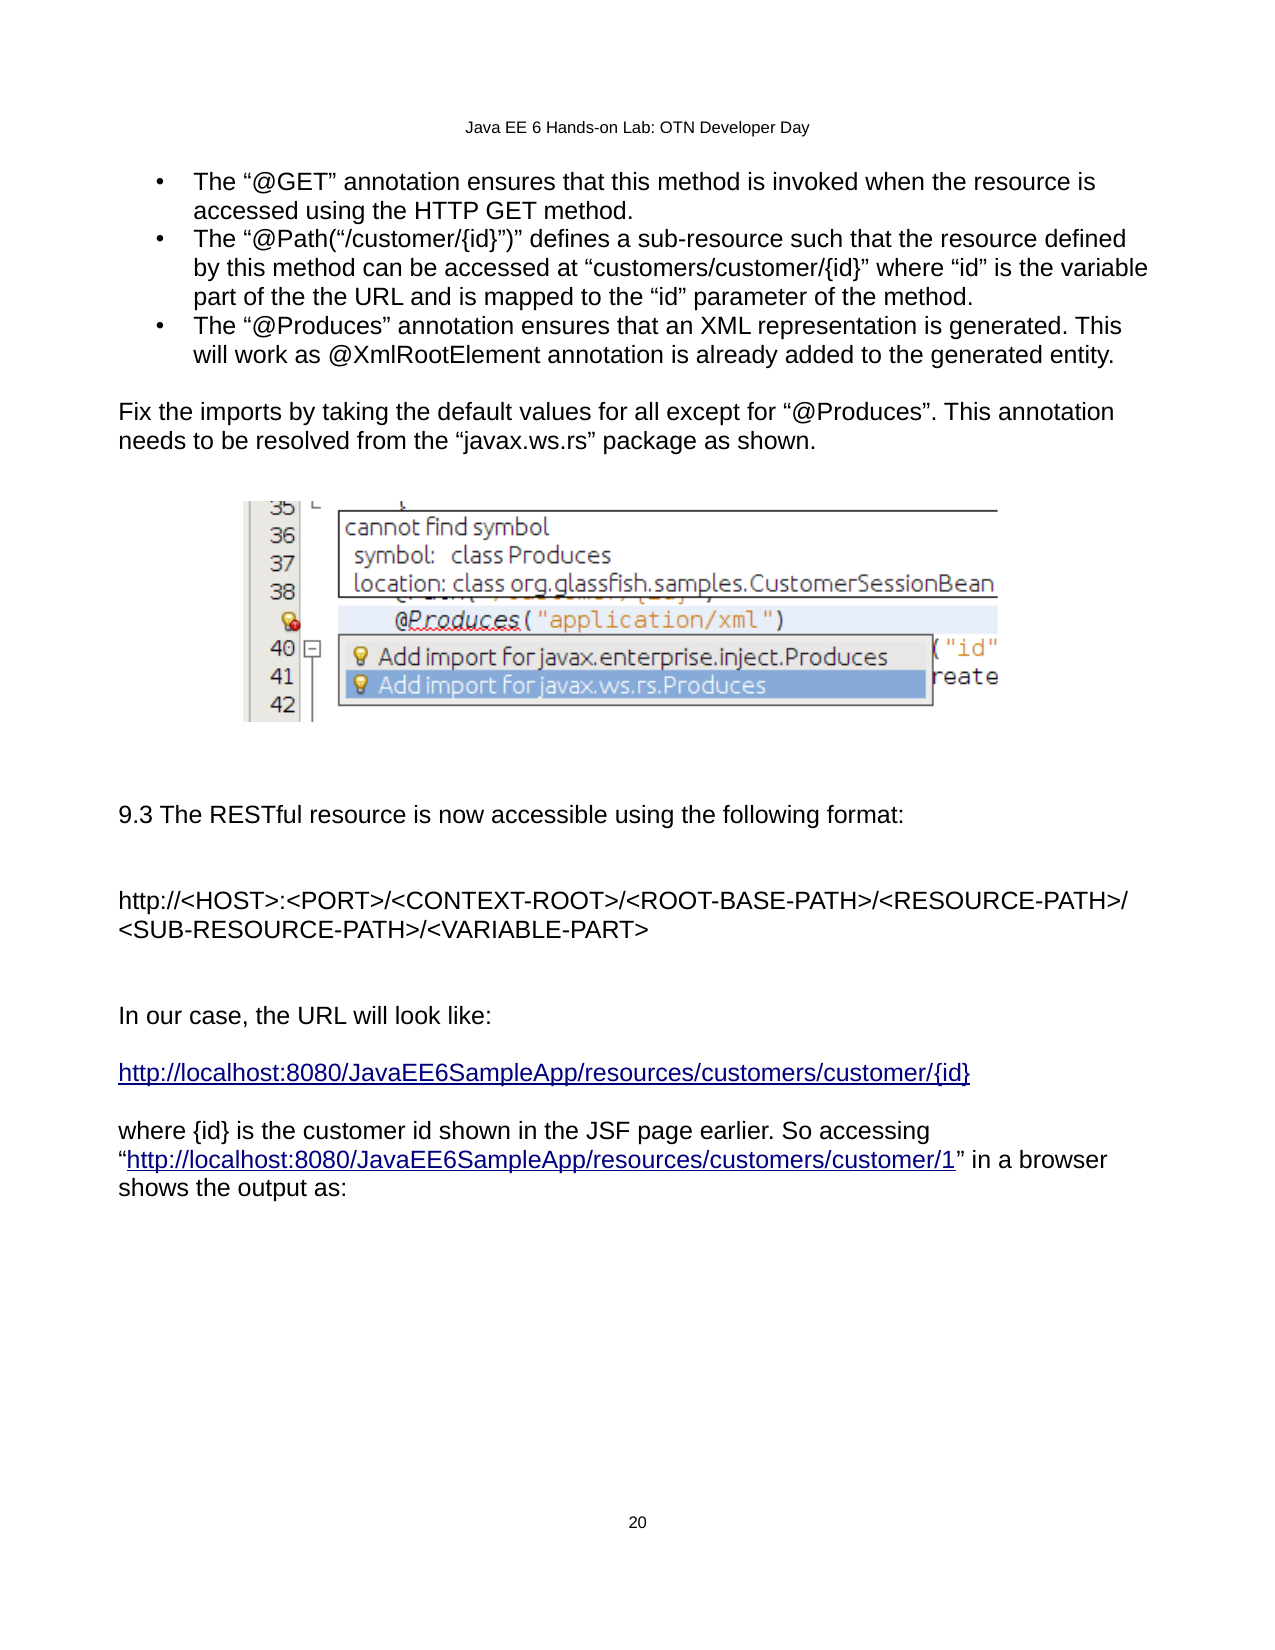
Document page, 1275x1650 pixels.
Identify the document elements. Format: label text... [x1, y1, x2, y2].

picture [243, 501, 998, 722]
list The “@Path(“/customer/{id}”)” defines a sub-resource such that the resource defined by this method can be accessed at “customers/customer/{id}” where “id” is the variable part of the the URL and is mapped to the “id” parameter of the method. [156, 224, 1157, 311]
text 9.3 The RESTful resource is now accessible using the following format: [118, 799, 1157, 828]
list The “@GET” annotation ensures that this method is invoked when the resource is accessed using the HTTP GET method. [156, 167, 1157, 224]
text In our case, the URL will look like: http://localhost:8080/JavaEE6SampleApp/resources/customers/customer/{id} where {id} is the customer id shown in the JSF page earlier. So accessing “http://localhost:8080/JavaEE6SampleApp/resources/customers/customer/1” in a browser shows the output as: [118, 972, 1157, 1202]
text Fix the imports by taking the default values for all except for “@Produces”. This annotation needs to be resolved from the “javax.ws.rs” package as shown. [118, 397, 1157, 454]
list The “@Produces” annotation ensures that an XML representation is generated. This will work as @XmlRootElement annotation is already added to the generated entity. [156, 311, 1157, 368]
text http://<HOST>:<PORT>/<CONTEXT-ROOT>/<ROOT-BASE-PATH>/<RESOURCE-PATH>/<SUB-RESOURCE-PATH>/<VARIABLE-PART> [118, 886, 1157, 943]
